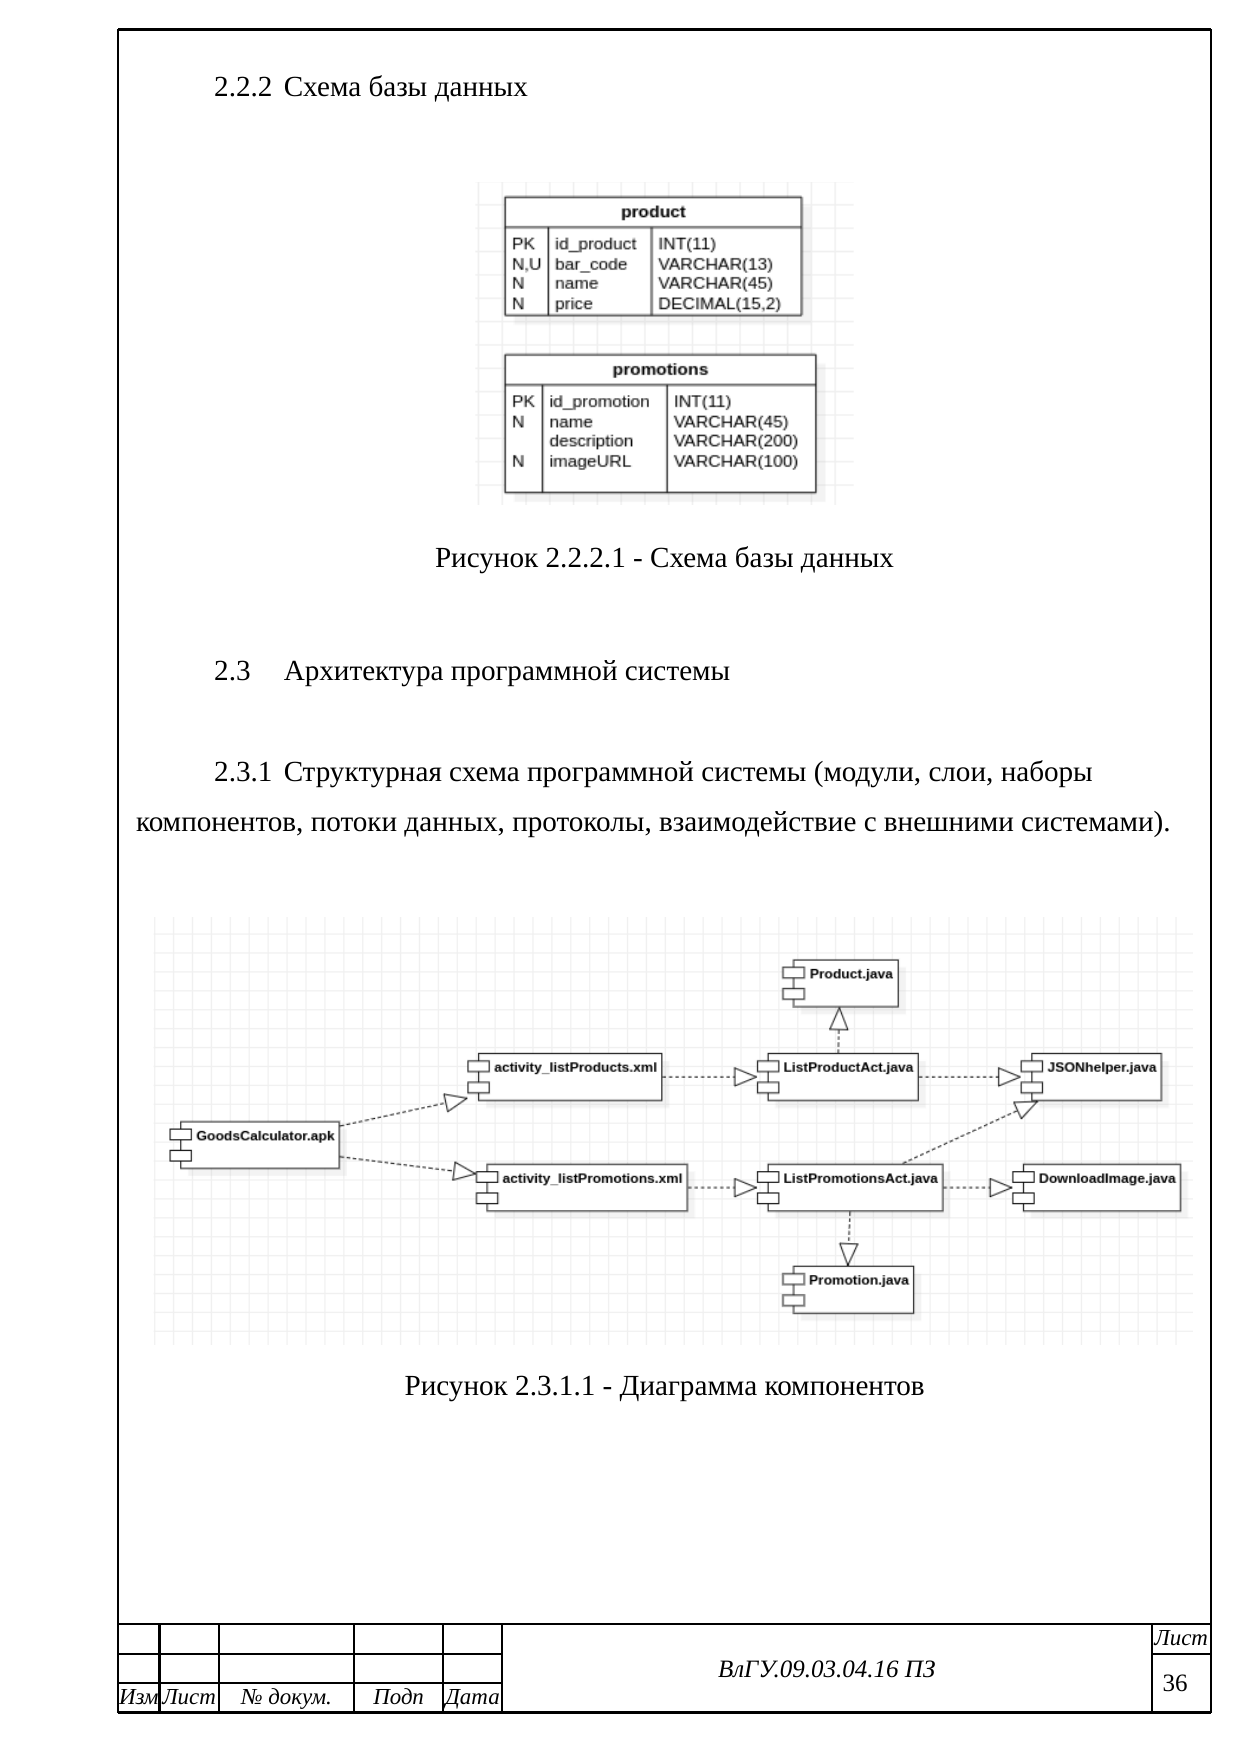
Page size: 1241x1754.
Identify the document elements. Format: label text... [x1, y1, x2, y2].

text Рисунок 2.3.1.1 - Диаграмма компонентов [153, 1345, 1175, 1402]
subtitle Схема базы данных [136, 69, 1210, 102]
text Рисунок 2.2.2.1 - Схема базы данных [157, 540, 1172, 573]
picture [153, 917, 1193, 1345]
subtitle Архитектура программной системы [136, 653, 1210, 687]
subtitle Структурная схема программной системы (модули, слои, наборы компонентов, потоки данных, протоколы, взаимодействие с внешними системами). [136, 754, 1210, 838]
picture [475, 182, 854, 505]
